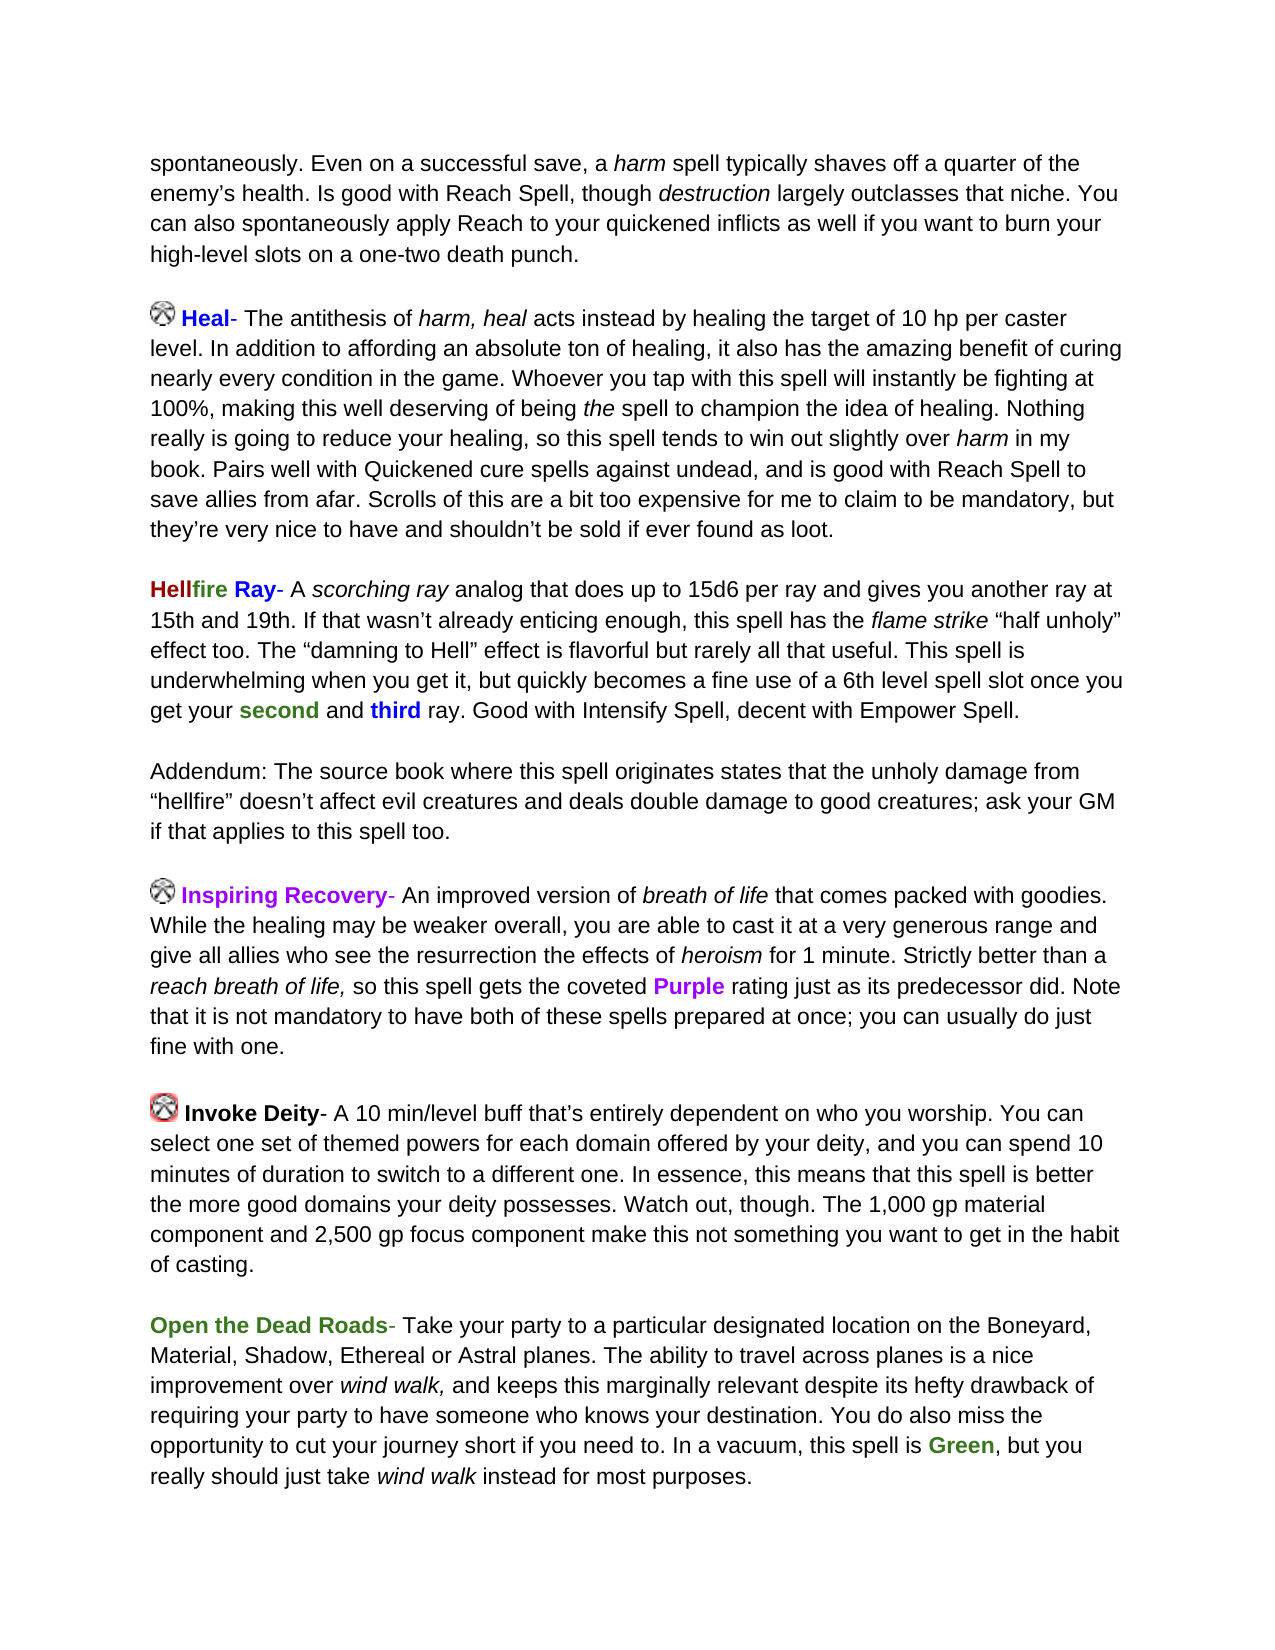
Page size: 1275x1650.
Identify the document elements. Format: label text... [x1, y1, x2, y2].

text Invoke Deity- A 10 min/level buff that’s entirely dependent on who you worship. You can select one set of themed powers for each domain offered by your deity, and you can spend 10 minutes of duration to switch to a different one. In essence, this means that this spell is better the more good domains your deity possesses. Watch out, though. The 1,000 gp material component and 2,500 gp focus component make this not something you want to get in the habit of casting. [150, 1093, 1125, 1278]
text Inspiring Recovery- An improved version of breath of life that comes packed with goodies. While the healing may be weaker overall, you are able to cast it at a very generous range and give all allies who see the resurrection the effects of heroism for 1 minute. Strictly better than a reach breath of life, so this spell gets the coveted Purple rating just as its predecessor did. Note that it is not mandatory to have both of these spells prepared at once; you can usually do just fine with one. [150, 878, 1125, 1059]
text Addendum: The source book where this spell originates states that the unholy damage from “hellfire” doesn’t affect evil creatures and deals double damage to good creatures; ask your GM if that applies to this spell too. [150, 758, 1125, 844]
text Open the Dead Roads- Take your party to a particular designated location on the Boneyard, Material, Shadow, Ethereal or Astral planes. The ability to travel across planes is a nice improvement over wind walk, and keeps this marginally relevant despite its hefty drawback of requiring your party to have someone who knows your destination. You do also miss the opportunity to cut your journey short if you need to. In a vacuum, this spell is Green, but you really should just take wind walk instead for most purposes. [150, 1312, 1125, 1489]
text Hellfire Ray- A scorching ray analog that does up to 15d6 per ray and gives you another ray at 15th and 19th. If that wasn’t already enticing enough, this spell has the flame strike “half unholy” effect too. The “damning to Hell” effect is flavorful but rarely all that useful. This spell is underwhelming when you get it, but quickly becomes a fine use of a 6th level spell slot once you get your second and third ray. Good with Intensify Spell, decent with Empower Spell. [150, 576, 1125, 724]
text spontaneously. Even on a successful save, a harm spell typically shaves off a quarter of the enemy’s health. Is good with Reach Spell, though destruction largely outclasses that niche. You can also spontaneously apply Reach to your quickened inflicts as well if you want to burn your high-level slots on a one-two death punch. [150, 150, 1125, 267]
picture [150, 301, 175, 326]
picture [150, 1093, 179, 1122]
text Heal- The antithesis of harm, heal acts instead by healing the target of 10 hp per caster level. In addition to affording an absolute ton of healing, it also has the amazing benefit of curing nearly every condition in the game. Whoever you tap with this spell will instantly be fighting at 100%, making this well deserving of being the spell to champion the idea of healing. Nothing really is going to reduce your healing, so this spell tends to win out slightly over harm in my book. Pairs well with Quickened cure spells against undead, and is good with Reach Spell to save allies from afar. Scrolls of this are a bit too expensive for me to claim to be mandatory, but they’re very nice to have and shouldn’t be sold if ever found as loot. [150, 301, 1125, 542]
picture [150, 878, 175, 904]
